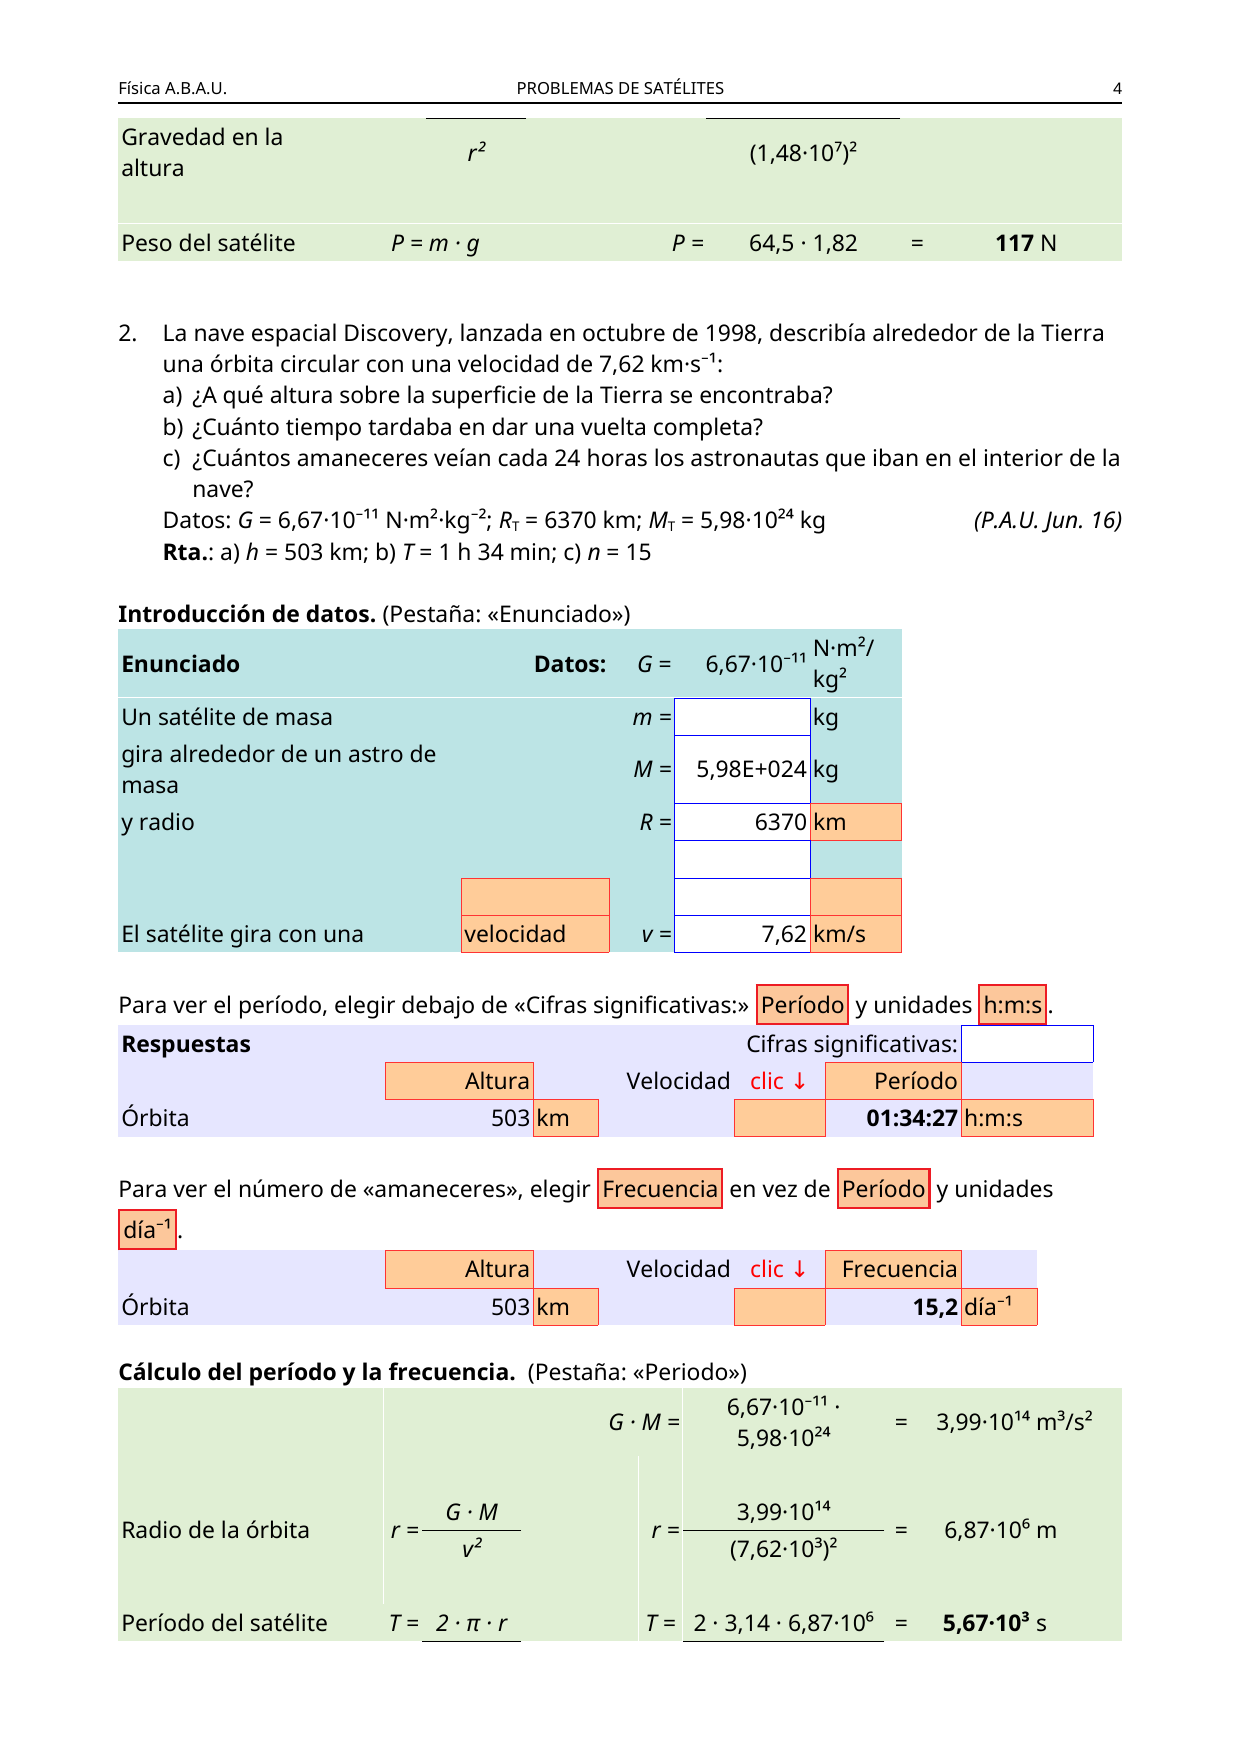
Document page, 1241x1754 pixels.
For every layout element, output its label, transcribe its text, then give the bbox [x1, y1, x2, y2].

table_cell [592, 1567, 638, 1604]
table_cell [342, 118, 378, 186]
table_cell [683, 1456, 884, 1493]
subtitle ¿Cuánto tiempo tardaba en dar una vuelta completa? [162, 410, 1122, 442]
table_cell r = [639, 1493, 682, 1567]
table_cell [526, 186, 598, 223]
table_cell kg [811, 698, 902, 735]
table_header [534, 1250, 598, 1288]
table_cell P = [378, 224, 426, 261]
table_header [934, 118, 1037, 186]
table_cell km [534, 1100, 598, 1136]
table_cell R = [609, 803, 674, 840]
table_cell [378, 186, 426, 223]
table_cell 3,99·10¹⁴ [683, 1493, 884, 1530]
table_cell Un satélite de masa [118, 698, 461, 735]
table_cell v = [610, 915, 674, 952]
table_cell r = [384, 1493, 422, 1567]
table_header Cifras significativas: [734, 1025, 961, 1062]
table_cell Período del satélite [118, 1604, 345, 1641]
table_header [378, 118, 426, 186]
table_cell velocidad [462, 916, 609, 952]
subtitle La nave espacial Discovery, lanzada en octubre de 1998, describía alrededor de la Tierra una órbita circular con una velocidad de 7,62 km·s⁻¹: [118, 317, 1122, 379]
table_cell [461, 840, 609, 878]
table_cell [598, 224, 641, 261]
table_cell [918, 1567, 1033, 1604]
table_cell [526, 224, 598, 261]
table_cell [526, 118, 598, 186]
table_cell [462, 879, 609, 915]
table_header [900, 118, 934, 186]
text y unidades h:m:s [849, 983, 1046, 1025]
table_cell [461, 735, 609, 803]
table_cell m [1033, 1493, 1122, 1567]
text Rta.: a) h = 503 km; b) T = 1 h 34 min; c) n = 15 [162, 535, 1122, 567]
table_cell km [534, 1289, 598, 1325]
table_cell 15,2 [826, 1289, 961, 1325]
table_cell 6,87·10⁶ [918, 1493, 1033, 1567]
table_cell [811, 186, 900, 223]
table_cell [521, 1456, 592, 1493]
table_cell [675, 879, 810, 915]
table_cell (1,48·10⁷)² [706, 119, 900, 186]
table_cell [639, 1456, 682, 1493]
table_cell [610, 878, 674, 915]
text Introducción de datos. (Pestaña: «Enunciado») [118, 598, 1122, 629]
table_header [533, 1025, 598, 1062]
table_cell [118, 878, 461, 915]
table_header Altura [386, 1251, 533, 1288]
table_cell Órbita [118, 1099, 385, 1137]
table_cell [598, 118, 641, 186]
table_header Datos: [461, 629, 609, 697]
table_header G · M = [592, 1388, 682, 1456]
table_cell [342, 186, 378, 223]
table_cell [521, 1567, 592, 1604]
table_cell = [884, 1604, 918, 1641]
table_cell [345, 1456, 383, 1493]
table_cell [521, 1530, 592, 1567]
table_cell 117 [934, 224, 1037, 261]
table_cell [675, 841, 810, 878]
table_header [384, 1388, 521, 1456]
table_cell y radio [118, 803, 461, 840]
table_cell [918, 1456, 1033, 1493]
table_cell [735, 1100, 825, 1136]
table_cell [962, 1063, 1093, 1099]
table_cell (7,62·10³)² [683, 1531, 884, 1567]
table_cell G · M [422, 1493, 521, 1530]
table_cell [345, 1567, 383, 1604]
table_cell gira alrededor de un astro de masa [118, 735, 461, 803]
table_header [345, 1388, 383, 1456]
table_header Velocidad [598, 1250, 734, 1288]
table_cell [1033, 1567, 1122, 1604]
table_cell clic ↓ [734, 1062, 825, 1099]
table_header Enunciado [118, 629, 461, 697]
table_header Gravedad en la altura [118, 118, 342, 186]
table_header clic ↓ [734, 1250, 825, 1288]
text Datos: G = 6,67·10⁻¹¹ N·m²·kg⁻²; RT = 6370 km; MT = 5,98·10²⁴ kg (P.A.U. Jun. 16) [162, 504, 1122, 535]
table_header = [884, 1388, 918, 1456]
table_cell [884, 1456, 918, 1493]
table_cell [735, 1289, 825, 1325]
table_cell v² [422, 1531, 521, 1567]
table_cell [118, 1567, 345, 1604]
subtitle ¿A qué altura sobre la superficie de la Tierra se encontraba? [162, 379, 1122, 410]
table_cell = [884, 1493, 918, 1567]
table_cell [426, 186, 526, 223]
table_header Respuestas [118, 1025, 385, 1062]
table_cell P = [641, 224, 706, 261]
table_cell [884, 1567, 918, 1604]
table_cell [118, 1456, 345, 1493]
table_cell [342, 224, 378, 261]
table_cell 503 [385, 1289, 533, 1325]
table_cell m = [609, 698, 674, 735]
table_cell [521, 1493, 592, 1530]
table_header [598, 1025, 734, 1062]
table_header m³/s² [1033, 1388, 1122, 1456]
table_cell Período [826, 1063, 961, 1099]
table_cell [683, 1567, 884, 1604]
table_cell [592, 1493, 638, 1567]
table_cell [609, 840, 674, 878]
table_cell [706, 186, 811, 223]
table_header 6,67·10⁻¹¹ · 5,98·10²⁴ [683, 1388, 884, 1456]
table_cell [811, 841, 902, 878]
table_cell Altura [386, 1063, 533, 1099]
table_cell [118, 1062, 385, 1099]
table_cell [592, 1604, 638, 1641]
table_cell T = [639, 1604, 682, 1641]
table_cell [384, 1456, 422, 1493]
table_cell [599, 1288, 734, 1325]
table_cell [598, 186, 641, 223]
table_cell 503 [385, 1100, 533, 1137]
table_header [118, 1388, 345, 1456]
table_cell [599, 1099, 734, 1137]
table_cell 2 · 3,14 · 6,87·10⁶ [683, 1604, 884, 1641]
table_cell s [1033, 1604, 1122, 1641]
table_cell N [1037, 224, 1122, 261]
table_header [962, 1026, 1093, 1062]
table_cell km/s [811, 916, 901, 952]
text Para ver el período, elegir debajo de «Cifras significativas:» Período [118, 983, 848, 1025]
table_cell T = [345, 1604, 422, 1641]
table_header N·m²/kg² [810, 629, 902, 697]
table_cell 6370 [675, 804, 810, 840]
table_cell 5,67·10³ [918, 1604, 1033, 1641]
text . [1047, 983, 1122, 1025]
table_cell [934, 186, 1037, 223]
table_cell km [811, 804, 901, 840]
table_cell [1037, 186, 1122, 223]
subtitle ¿Cuántos amaneceres veían cada 24 horas los astronautas que iban en el interior de la nave? [162, 442, 1122, 504]
table_header [962, 1250, 1037, 1288]
table_cell Peso del satélite [118, 224, 342, 261]
table_cell [639, 1567, 682, 1604]
table_cell [811, 879, 901, 915]
table_header [118, 1250, 385, 1288]
table_cell [461, 803, 609, 840]
table_cell Velocidad [598, 1062, 734, 1099]
table_header 6,67·10⁻¹¹ [674, 629, 810, 697]
table_cell 01:34:27 [826, 1100, 961, 1137]
table_cell 5,98E+024 [675, 736, 810, 803]
table_cell [675, 699, 810, 735]
table_cell h:m:s [962, 1100, 1093, 1136]
table_cell [1033, 1456, 1122, 1493]
table_cell [641, 186, 706, 223]
table_cell [422, 1456, 521, 1493]
table_cell [534, 1062, 598, 1099]
table_cell [118, 840, 461, 878]
table_cell [592, 1456, 638, 1493]
table_cell [345, 1493, 383, 1567]
table_header [641, 118, 706, 186]
table_cell m · g [426, 224, 526, 261]
table_cell El satélite gira con una [118, 915, 461, 952]
table_cell [521, 1604, 592, 1641]
table_cell Órbita [118, 1288, 385, 1325]
table_cell [461, 698, 609, 735]
table_cell kg [811, 735, 902, 803]
table_cell 2 · π · r [422, 1604, 521, 1641]
table_cell = [900, 224, 934, 261]
table_cell 7,62 [675, 916, 810, 952]
table_header [521, 1388, 592, 1456]
table_cell M = [609, 735, 674, 803]
table_header 3,99·10¹⁴ [918, 1388, 1033, 1456]
text Cálculo del período y la frecuencia. (Pestaña: «Periodo») [118, 1356, 1122, 1387]
table_cell día⁻¹ [962, 1289, 1037, 1325]
table_cell [900, 186, 934, 223]
text Para ver el número de «amaneceres», elegir Frecuencia en vez de Período y unidades día⁻¹. [118, 1168, 1122, 1250]
table_cell 64,5 · 1,82 [706, 224, 900, 261]
table_header [385, 1025, 533, 1062]
table_header [1037, 118, 1122, 186]
table_header Frecuencia [826, 1251, 961, 1288]
table_cell [118, 186, 342, 223]
table_cell Radio de la órbita [118, 1493, 345, 1567]
table_header G = [609, 629, 674, 697]
table_cell [384, 1567, 422, 1604]
table_cell [422, 1567, 521, 1604]
table_cell r² [426, 119, 526, 186]
